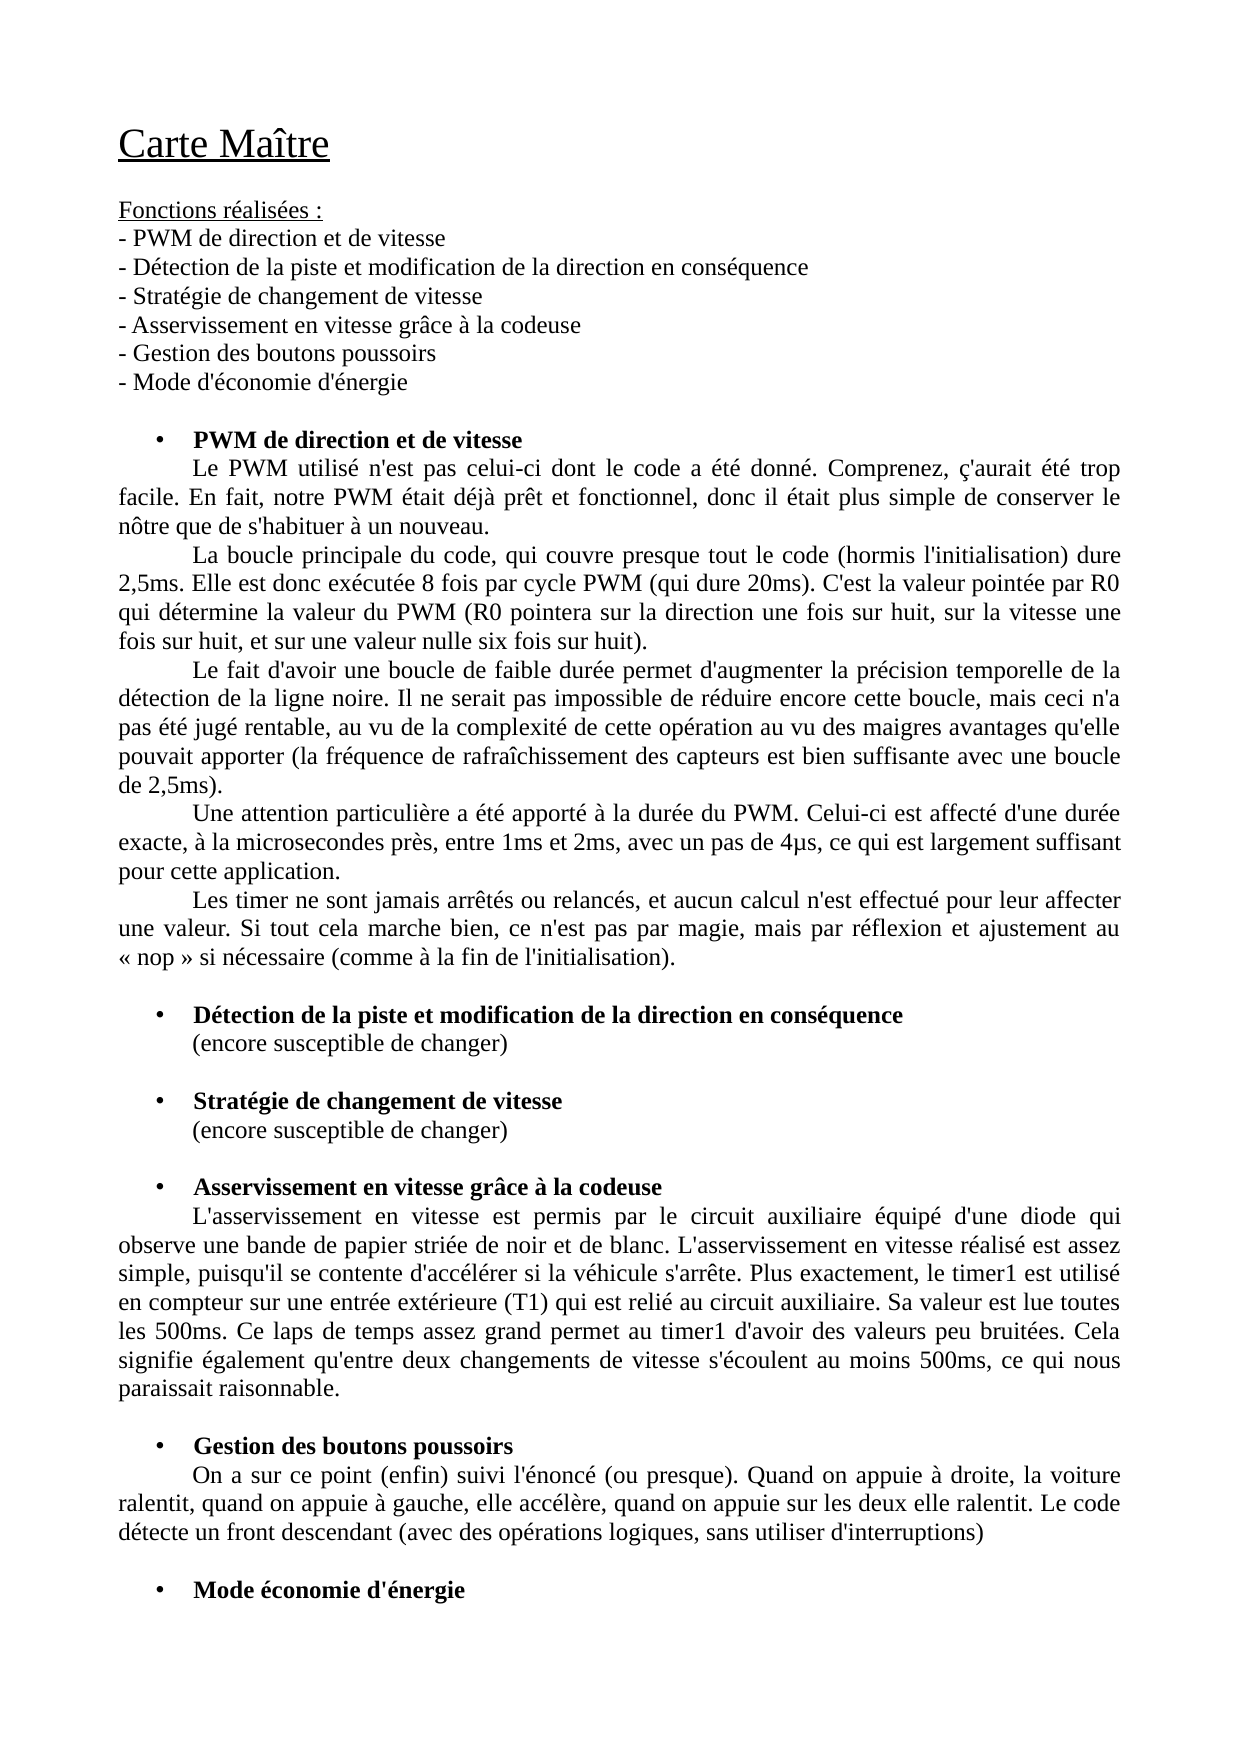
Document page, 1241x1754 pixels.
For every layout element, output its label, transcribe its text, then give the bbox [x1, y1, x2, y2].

text - Mode d'économie d'énergie [118, 367, 1122, 396]
text (encore susceptible de changer) [118, 1115, 1122, 1143]
text - Stratégie de changement de vitesse [118, 281, 1122, 310]
text Le PWM utilisé n'est pas celui-ci dont le code a été donné. Comprenez, ç'aurait été trop facile. En fait, notre PWM était déjà prêt et fonctionnel, donc il était plus simple de conserver le nôtre que de s'habituer à un nouveau. [118, 453, 1122, 540]
list Stratégie de changement de vitesse [156, 1086, 1122, 1115]
text - Détection de la piste et modification de la direction en conséquence [118, 252, 1122, 281]
text - Gestion des boutons poussoirs [118, 338, 1122, 367]
list Asservissement en vitesse grâce à la codeuse [156, 1172, 1122, 1201]
text - Asservissement en vitesse grâce à la codeuse [118, 310, 1122, 338]
text On a sur ce point (enfin) suivi l'énoncé (ou presque). Quand on appuie à droite, la voiture ralentit, quand on appuie à gauche, elle accélère, quand on appuie sur les deux elle ralentit. Le code détecte un front descendant (avec des opérations logiques, sans utiliser d'interruptions) [118, 1460, 1122, 1546]
text Fonctions réalisées : [118, 195, 1122, 223]
text L'asservissement en vitesse est permis par le circuit auxiliaire équipé d'une diode qui observe une bande de papier striée de noir et de blanc. L'asservissement en vitesse réalisé est assez simple, puisqu'il se contente d'accélérer si la véhicule s'arrête. Plus exactement, le timer1 est utilisé en compteur sur une entrée extérieure (T1) qui est relié au circuit auxiliaire. Sa valeur est lue toutes les 500ms. Ce laps de temps assez grand permet au timer1 d'avoir des valeurs peu bruitées. Cela signifie également qu'entre deux changements de vitesse s'écoulent au moins 500ms, ce qui nous paraissait raisonnable. [118, 1201, 1122, 1402]
text Une attention particulière a été apporté à la durée du PWM. Celui-ci est affecté d'une durée exacte, à la microsecondes près, entre 1ms et 2ms, avec un pas de 4µs, ce qui est largement suffisant pour cette application. [118, 798, 1122, 885]
text La boucle principale du code, qui couvre presque tout le code (hormis l'initialisation) dure 2,5ms. Elle est donc exécutée 8 fois par cycle PWM (qui dure 20ms). C'est la valeur pointée par R0 qui détermine la valeur du PWM (R0 pointera sur la direction une fois sur huit, sur la vitesse une fois sur huit, et sur une valeur nulle six fois sur huit). [118, 540, 1122, 655]
list Détection de la piste et modification de la direction en conséquence [156, 1000, 1122, 1028]
list Gestion des boutons poussoirs [156, 1431, 1122, 1460]
text Le fait d'avoir une boucle de faible durée permet d'augmenter la précision temporelle de la détection de la ligne noire. Il ne serait pas impossible de réduire encore cette boucle, mais ceci n'a pas été jugé rentable, au vu de la complexité de cette opération au vu des maigres avantages qu'elle pouvait apporter (la fréquence de rafraîchissement des capteurs est bien suffisante avec une boucle de 2,5ms). [118, 655, 1122, 798]
list Mode économie d'énergie [156, 1575, 1122, 1603]
text Carte Maître [118, 118, 1122, 166]
list PWM de direction et de vitesse [156, 425, 1122, 453]
text (encore susceptible de changer) [118, 1028, 1122, 1057]
text - PWM de direction et de vitesse [118, 223, 1122, 252]
text Les timer ne sont jamais arrêtés ou relancés, et aucun calcul n'est effectué pour leur affecter une valeur. Si tout cela marche bien, ce n'est pas par magie, mais par réflexion et ajustement au « nop » si nécessaire (comme à la fin de l'initialisation). [118, 885, 1122, 971]
